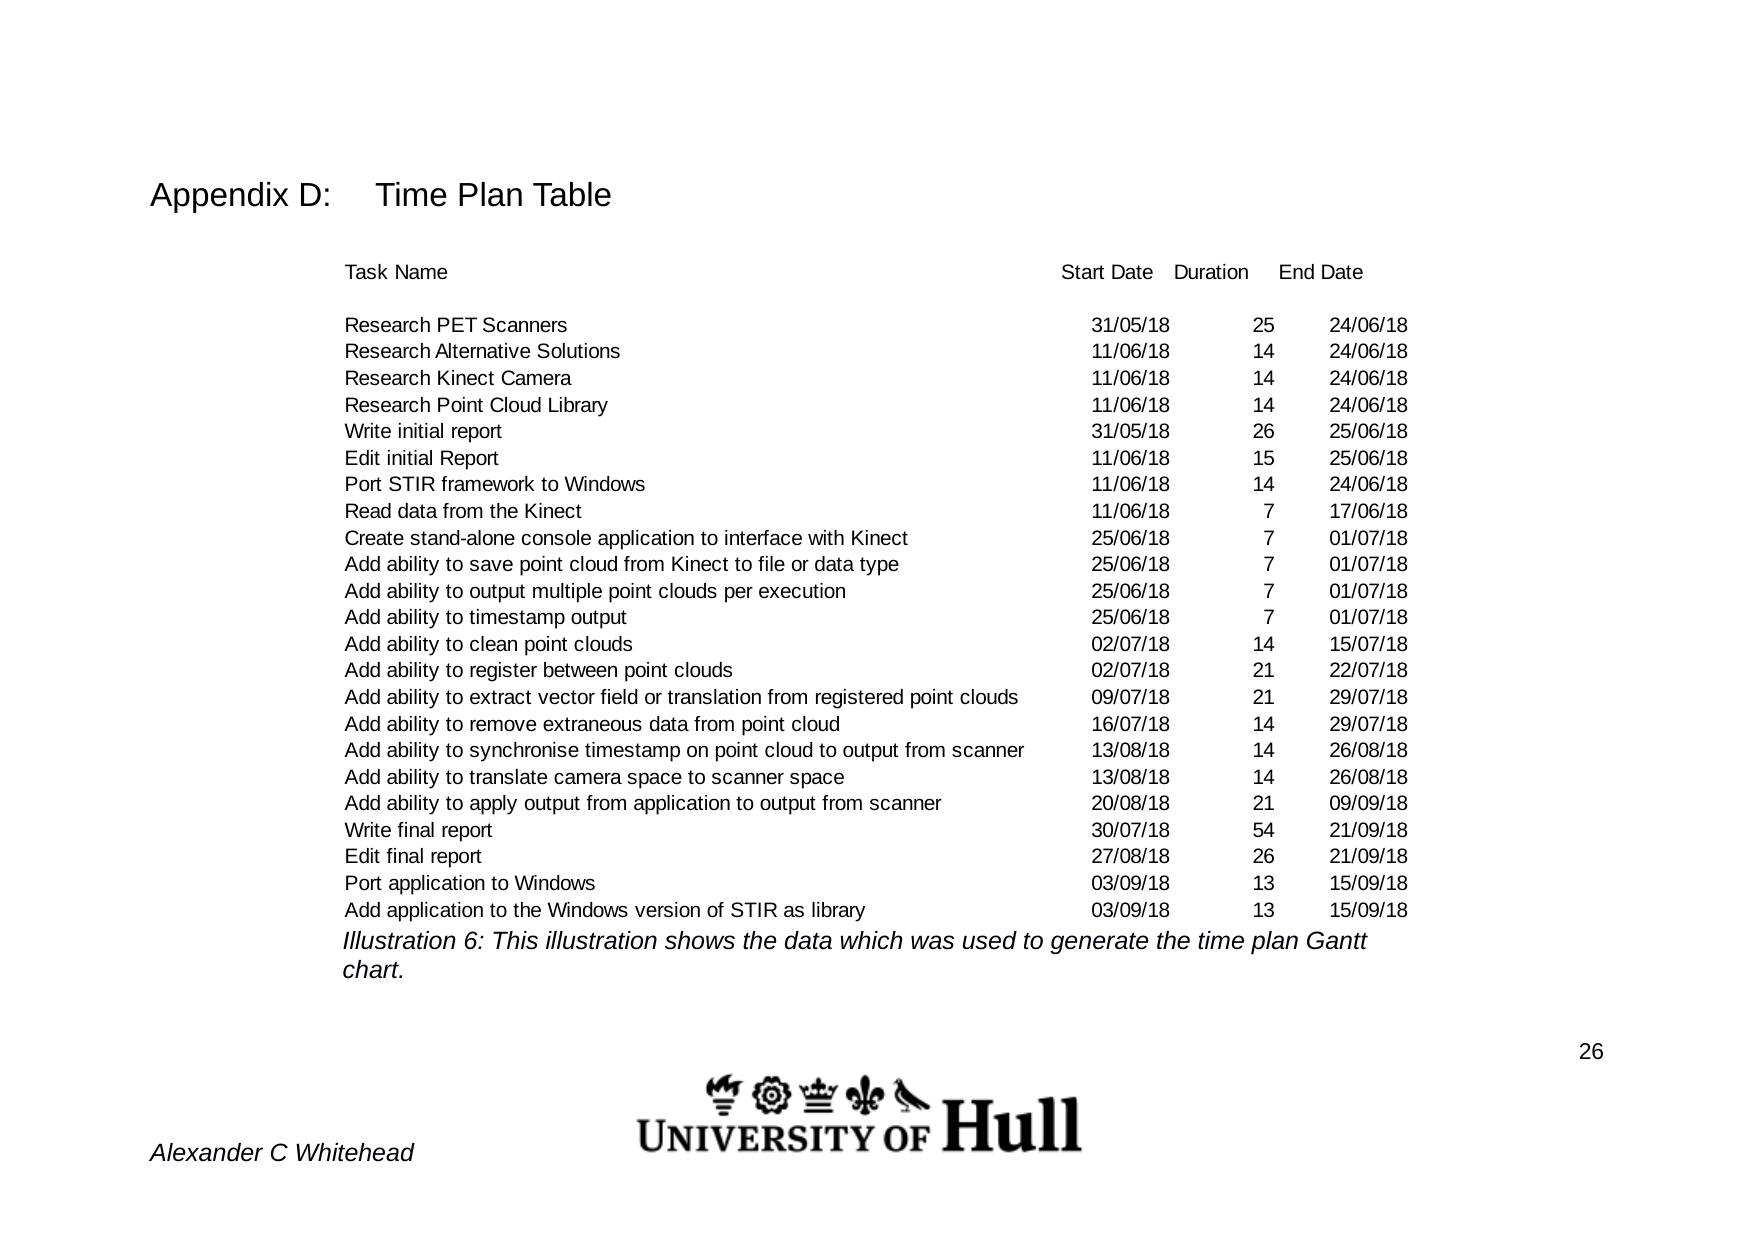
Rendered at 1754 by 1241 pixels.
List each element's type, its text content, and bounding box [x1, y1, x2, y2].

text Illustration 6: This illustration shows the data which was used to generate the time plan Gantt chart. [342, 259, 1412, 983]
subtitle Time Plan Table [150, 175, 1604, 213]
picture [630, 1064, 1091, 1162]
